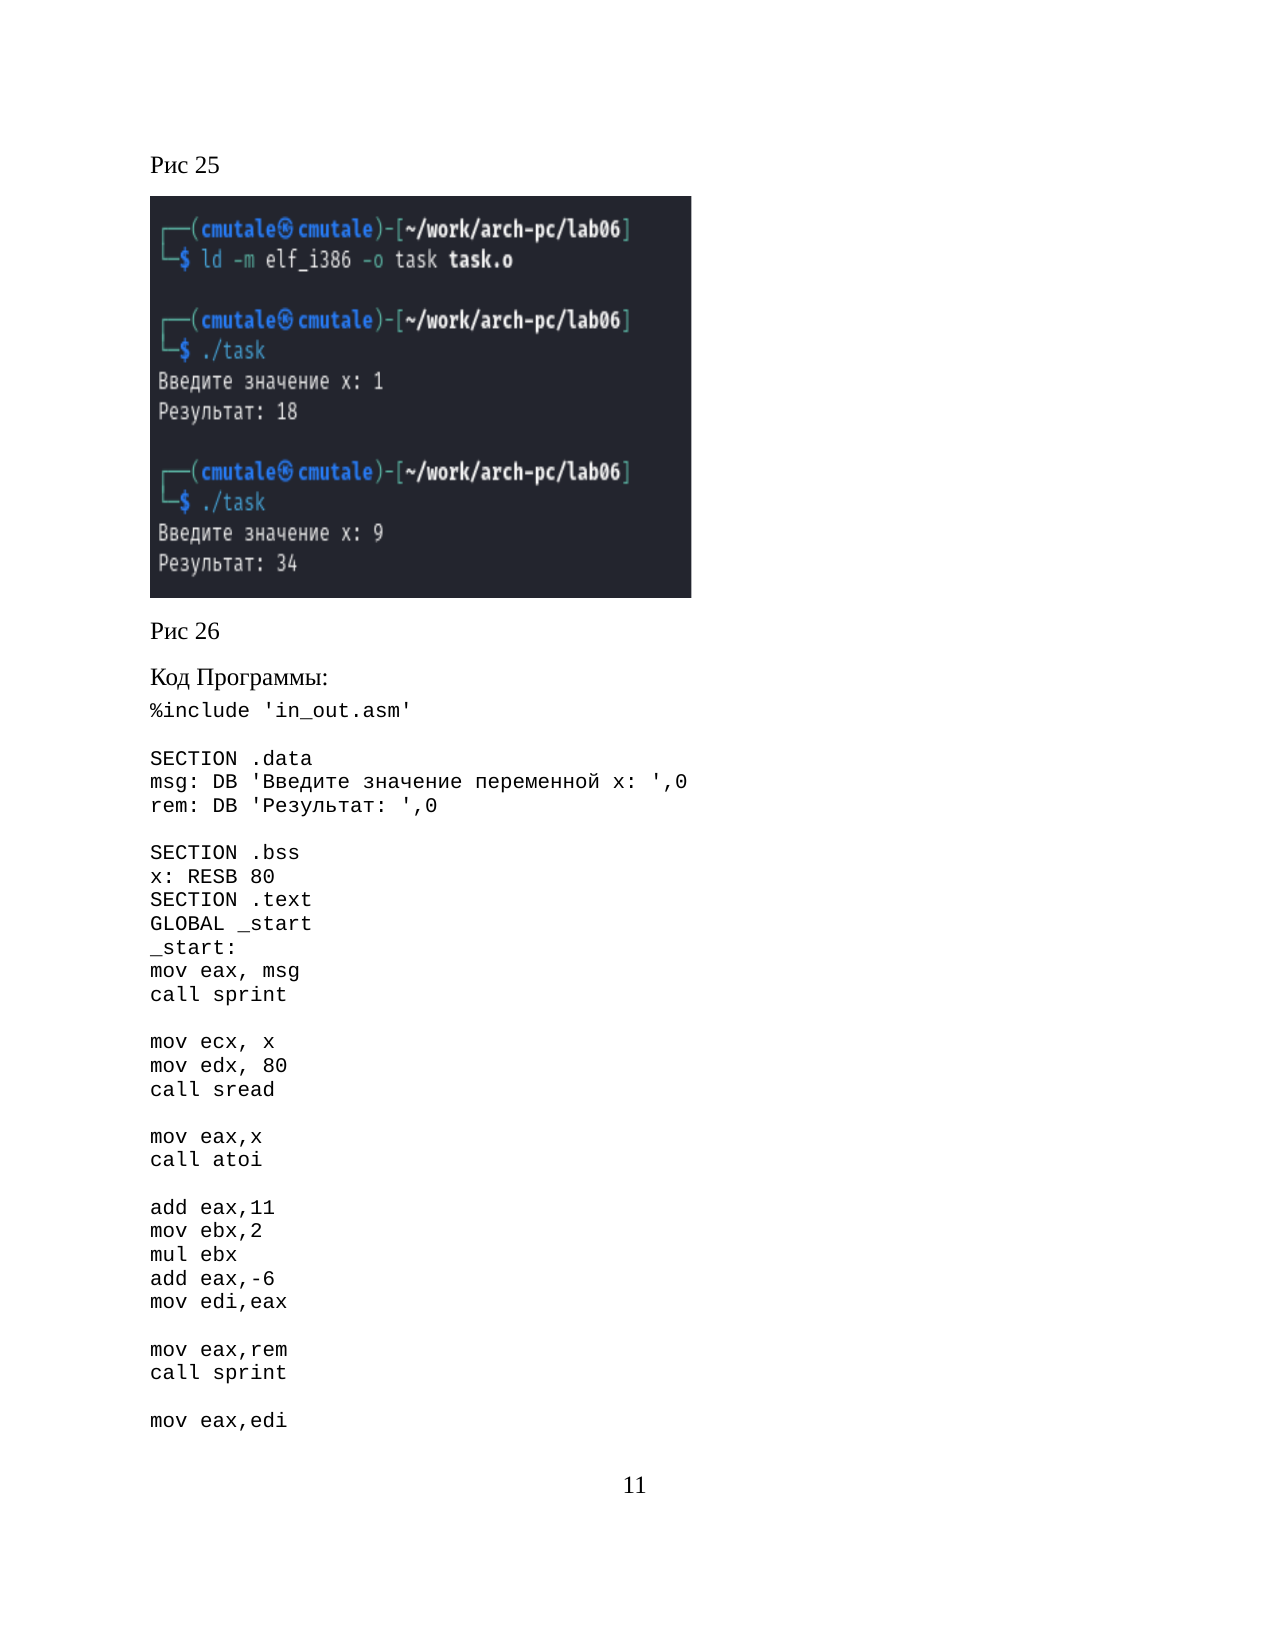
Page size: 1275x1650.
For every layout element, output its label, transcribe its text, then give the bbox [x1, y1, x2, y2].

text SECTION .text [150, 889, 1125, 913]
text mov eax,rem [150, 1339, 1125, 1362]
text mov ebx,2 [150, 1220, 1125, 1244]
text %include 'in_out.asm' [150, 700, 1125, 724]
text x: RESB 80 [150, 866, 1125, 889]
text Рис 25 [150, 150, 1125, 179]
text mul ebx [150, 1244, 1125, 1268]
text Рис 26 [150, 616, 1125, 644]
text GLOBAL _start [150, 913, 1125, 937]
text SECTION .bss [150, 842, 1125, 866]
text SECTION .data [150, 747, 1125, 771]
text call atoi [150, 1149, 1125, 1173]
text mov eax, msg [150, 960, 1125, 984]
text mov eax,x [150, 1126, 1125, 1149]
picture [150, 196, 692, 598]
text mov edi,eax [150, 1291, 1125, 1315]
text mov ecx, x [150, 1031, 1125, 1055]
text _start: [150, 937, 1125, 960]
text rem: DB 'Результат: ',0 [150, 795, 1125, 818]
text mov edx, 80 [150, 1055, 1125, 1078]
text call sprint [150, 984, 1125, 1008]
text call sread [150, 1078, 1125, 1102]
text add eax,-6 [150, 1268, 1125, 1291]
text mov eax,edi [150, 1409, 1125, 1433]
text Код Программы: [150, 662, 1125, 691]
text msg: DB 'Введите значение переменной х: ',0 [150, 771, 1125, 795]
text add eax,11 [150, 1197, 1125, 1220]
text call sprint [150, 1362, 1125, 1386]
